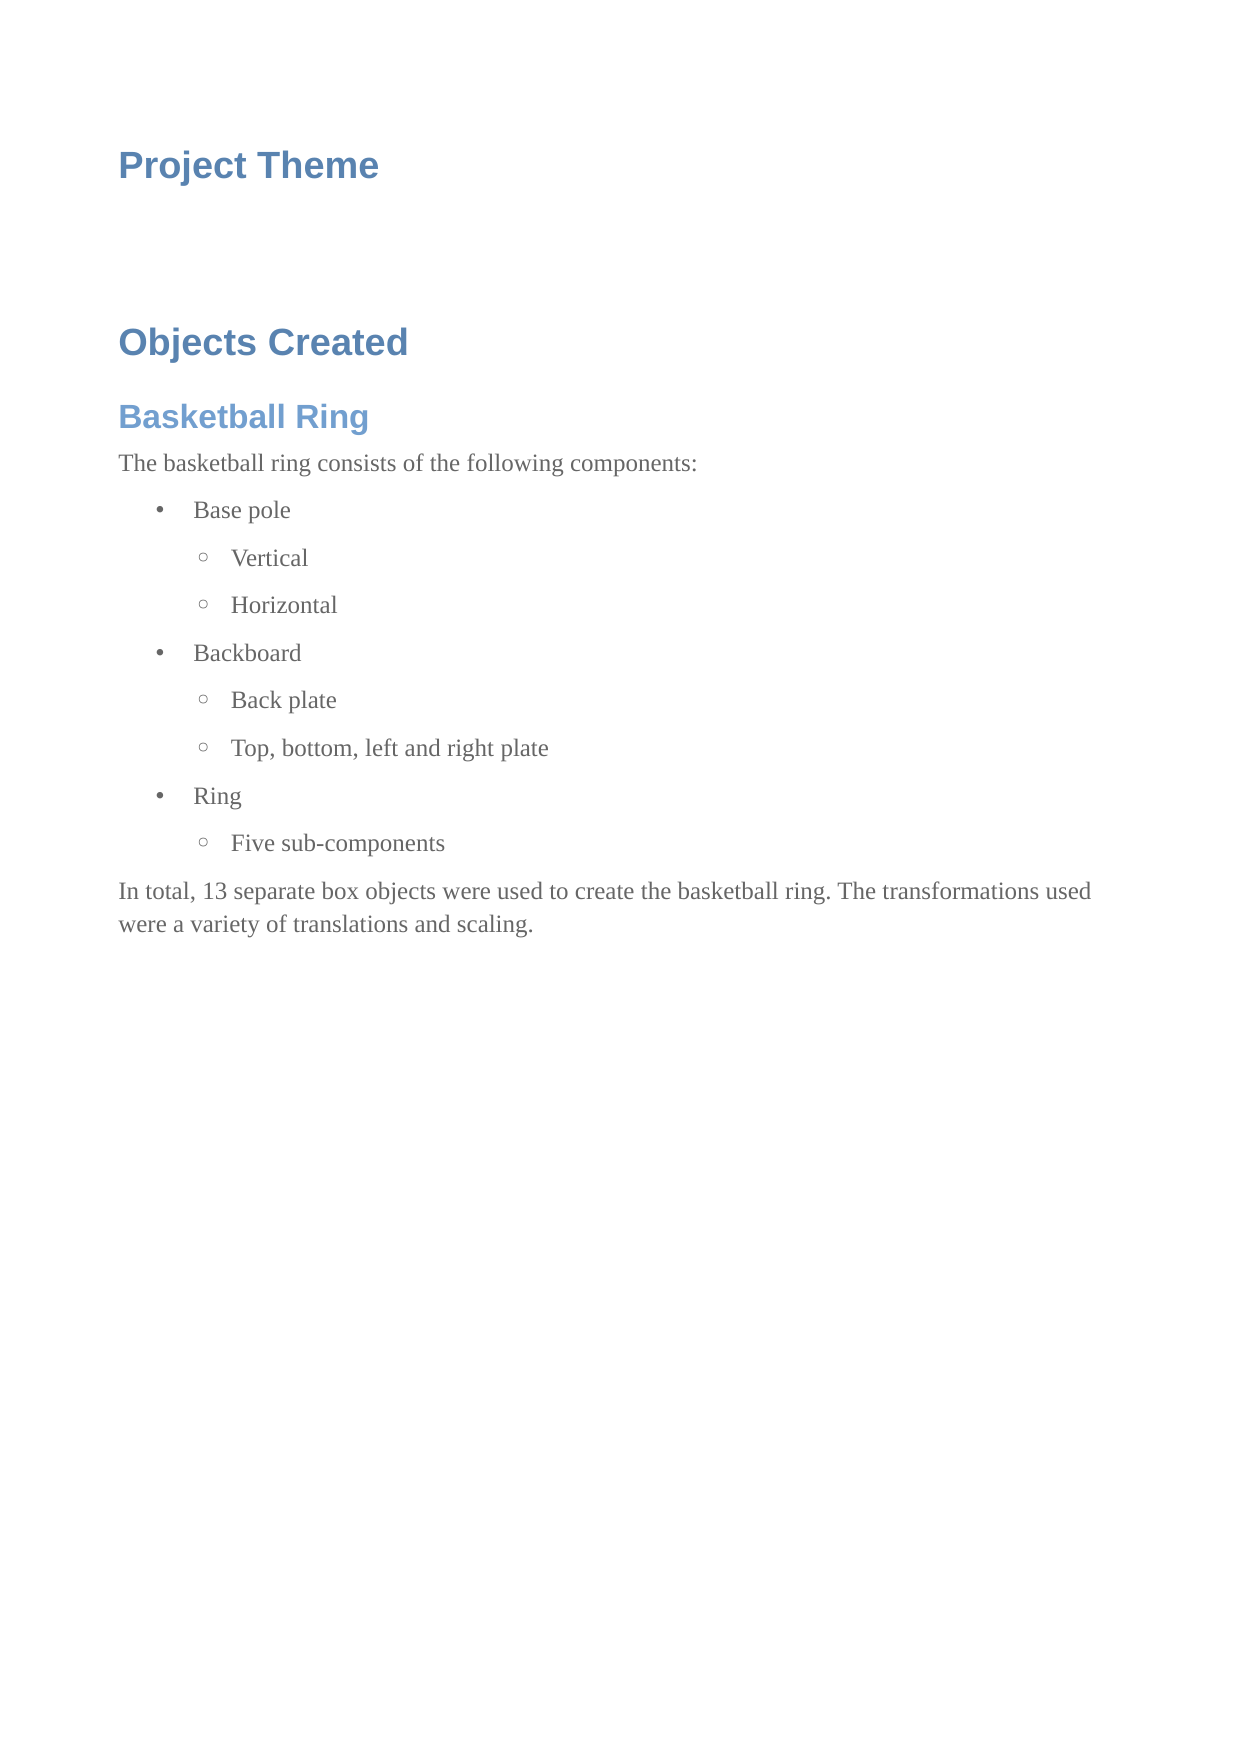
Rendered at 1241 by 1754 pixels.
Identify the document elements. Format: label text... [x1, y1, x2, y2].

list Back plate [193, 686, 1122, 714]
list Vertical [193, 543, 1122, 572]
subtitle Objects Created [118, 319, 1122, 363]
text The basketball ring consists of the following components: [118, 448, 1122, 476]
list Five sub-components [193, 828, 1122, 857]
list Horizontal [193, 590, 1122, 619]
list Ring [156, 781, 1122, 809]
list Base pole [156, 495, 1122, 524]
subtitle Project Theme [118, 143, 1122, 187]
list Top, bottom, left and right plate [193, 733, 1122, 762]
list Backboard [156, 638, 1122, 667]
text In total, 13 separate box objects were used to create the basketball ring. The transformations used were a variety of translations and scaling. [118, 876, 1122, 938]
subtitle Basketball Ring [118, 396, 1122, 435]
